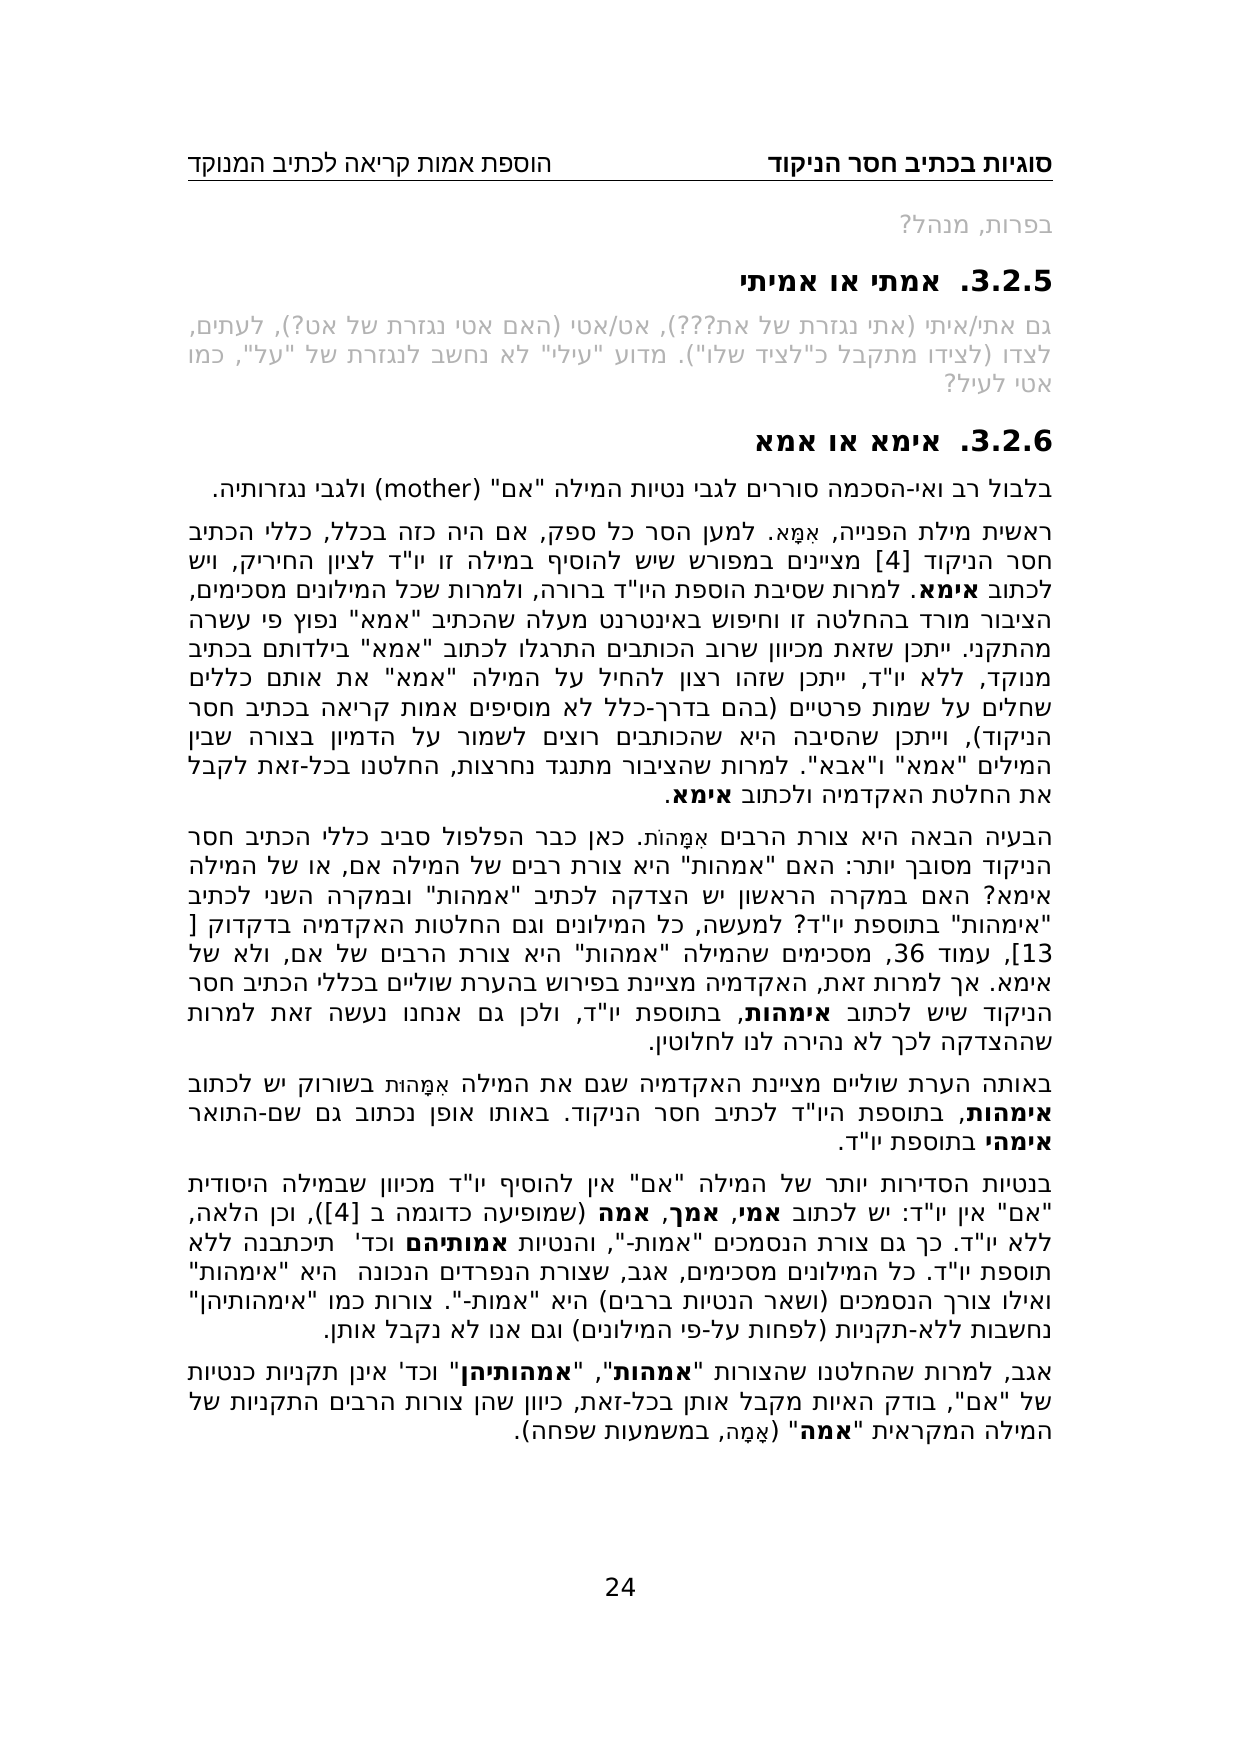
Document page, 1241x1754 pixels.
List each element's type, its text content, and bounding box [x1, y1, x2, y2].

text באותה הערת שוליים מציינת האקדמיה שגם את המילה אִמָּהוּת בשורוק יש לכתוב אימהות, בתוספת היו"ד לכתיב חסר הניקוד. באותו אופן נכתוב גם שם-התואר אימהי בתוספת יו"ד. [187, 1069, 1053, 1157]
text בנטיות הסדירות יותר של המילה "אם" אין להוסיף יו"ד מכיוון שבמילה היסודית "אם" אין יו"ד: יש לכתוב אמי, אמך, אמה (שמופיעה כדוגמה ב [4]), וכן הלאה, ללא יו"ד. כך גם צורת הנסמכים "אמות-", והנטיות אמותיהם וכד' תיכתבנה ללא תוספת יו"ד. כל המילונים מסכימים, אגב, שצורת הנפרדים הנכונה היא "אימהות" ואילו צורך הנסמכים (ושאר הנטיות ברבים) היא "אמות-". צורות כמו "אימהותיהן" נחשבות ללא-תקניות (לפחות על-פי המילונים) וגם אנו לא נקבל אותן. [187, 1169, 1053, 1345]
text אגב, למרות שהחלטנו שהצורות "אמהות", "אמהותיהן" וכד' אינן תקניות כנטיות של "אם", בודק האיות מקבל אותן בכל-זאת, כיוון שהן צורות הרבים התקניות של המילה המקראית "אמה" (אָמָה, במשמעות שפחה). [187, 1357, 1053, 1445]
text גם אתי/איתי (אתי נגזרת של את???), אט/אטי (האם אטי נגזרת של אט?), לעתים, לצדו (לצידו מתקבל כ"לציד שלו"). מדוע "עילי" לא נחשב לנגזרת של "על", כמו אטי לעיל? [187, 311, 1053, 399]
text הבעיה הבאה היא צורת הרבים אִמָּהוֹת. כאן כבר הפלפול סביב כללי הכתיב חסר הניקוד מסובך יותר: האם "אמהות" היא צורת רבים של המילה אם, או של המילה אימא? האם במקרה הראשון יש הצדקה לכתיב "אמהות" ובמקרה השני לכתיב "אימהות" בתוספת יו"ד? למעשה, כל המילונים וגם החלטות האקדמיה בדקדוק [13], עמוד 36, מסכימים שהמילה "אמהות" היא צורת הרבים של אם, ולא של אימא. אך למרות זאת, האקדמיה מציינת בפירוש בהערת שוליים בכללי הכתיב חסר הניקוד שיש לכתוב אימהות, בתוספת יו"ד, ולכן גם אנחנו נעשה זאת למרות שההצדקה לכך לא נהירה לנו לחלוטין. [187, 822, 1053, 1056]
text ראשית מילת הפנייה, אִמָּא. למען הסר כל ספק, אם היה כזה בכלל, כללי הכתיב חסר הניקוד [4] מציינים במפורש שיש להוסיף במילה זו יו"ד לציון החיריק, ויש לכתוב אימא. למרות שסיבת הוספת היו"ד ברורה, ולמרות שכל המילונים מסכימים, הציבור מורד בהחלטה זו וחיפוש באינטרנט מעלה שהכתיב "אמא" נפוץ פי עשרה מהתקני. ייתכן שזאת מכיוון שרוב הכותבים התרגלו לכתוב "אמא" בילדותם בכתיב מנוקד, ללא יו"ד, ייתכן שזהו רצון להחיל על המילה "אמא" את אותם כללים שחלים על שמות פרטיים (בהם בדרך-כלל לא מוסיפים אמות קריאה בכתיב חסר הניקוד), וייתכן שהסיבה היא שהכותבים רוצים לשמור על הדמיון בצורה שבין המילים "אמא" ו"אבא". למרות שהציבור מתנגד נחרצות, החלטנו בכל-זאת לקבל את החלטת האקדמיה ולכתוב אימא. [187, 517, 1053, 810]
subtitle אמתי או אמיתי [187, 264, 1053, 298]
text בפרות, מנהל? [187, 210, 1053, 239]
subtitle אימא או אמא [187, 424, 1053, 458]
text בלבול רב ואי-הסכמה סוררים לגבי נטיות המילה "אם" (mother) ולגבי נגזרותיה. [187, 471, 1053, 504]
